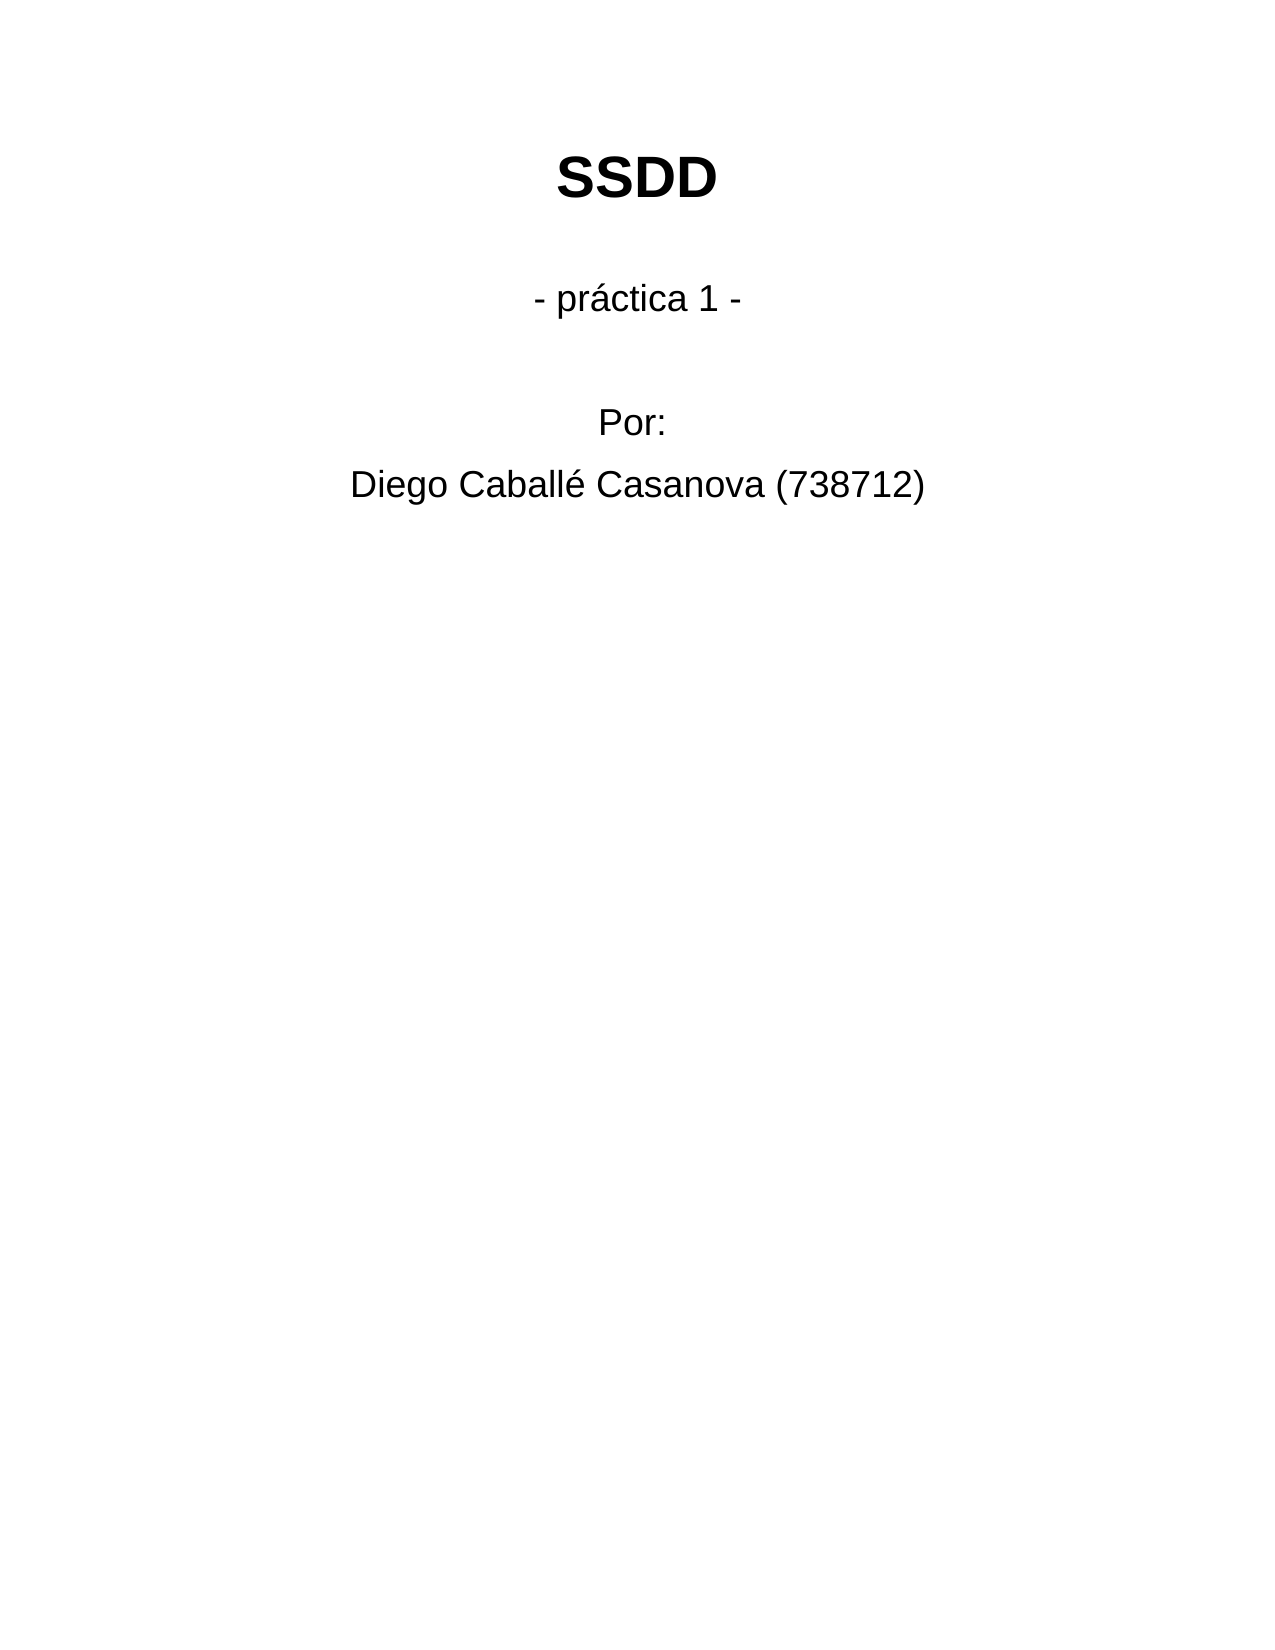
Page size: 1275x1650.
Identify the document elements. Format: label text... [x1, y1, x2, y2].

title SSDD [118, 143, 1157, 210]
subtitle - práctica 1 - [118, 277, 1157, 320]
subtitle Por: [118, 400, 1157, 443]
subtitle Diego Caballé Casanova (738712) [118, 462, 1157, 505]
